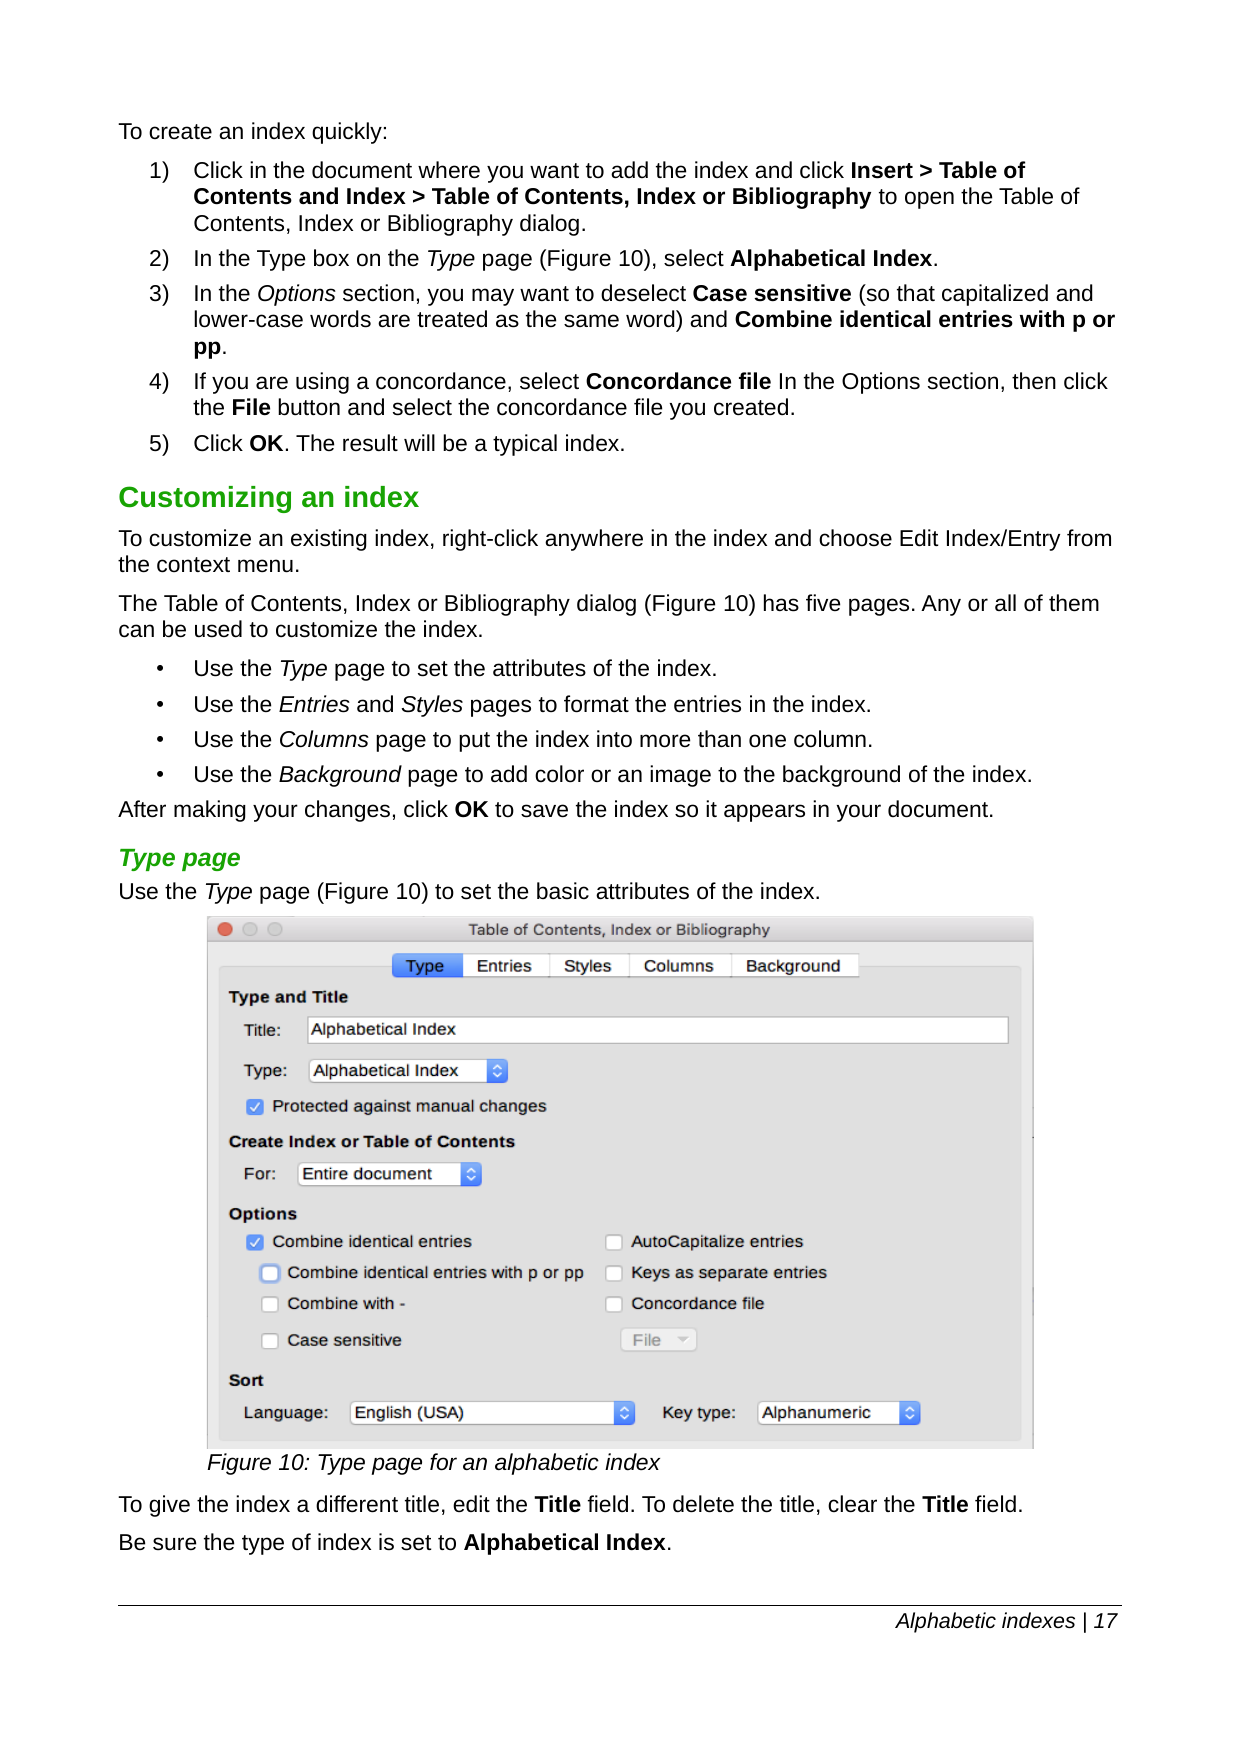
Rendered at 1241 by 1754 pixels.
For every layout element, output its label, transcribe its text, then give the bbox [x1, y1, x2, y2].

list Use the Background page to add color or an image to the background of the index. [156, 761, 1122, 787]
subtitle Customizing an index [118, 479, 1122, 513]
text Figure 10: Type page for an alphabetic index [207, 1449, 1033, 1475]
text Be sure the type of index is set to Alphabetical Index. [118, 1529, 1122, 1556]
list To create an index quickly: [118, 118, 1122, 144]
list Click OK. The result will be a typical index. [169, 429, 1122, 456]
list If you are using a concordance, select Concordance file In the Options section, then click the File button and select the concordance file you created. [169, 368, 1122, 421]
list Use the Type page (Figure 10) to set the basic attributes of the index. [118, 878, 1122, 904]
list Use the Type page to set the attributes of the index. [156, 655, 1122, 682]
text To give the index a different title, edit the Title field. To delete the title, clear the Title field. [118, 1491, 1122, 1517]
text To customize an existing index, right-click anywhere in the index and choose Edit Index/Entry from the context menu. [118, 525, 1122, 578]
list Click in the document where you want to add the index and click Insert > Table of Contents and Index > Table of Contents, Index or Bibliography to open the Table of Contents, Index or Bibliography dialog. [169, 157, 1122, 236]
list Use the Entries and Styles pages to format the entries in the index. [156, 691, 1122, 717]
picture [206, 916, 1034, 1449]
list Use the Columns page to put the index into more than one column. [156, 726, 1122, 752]
subtitle Type page [118, 843, 1122, 872]
text After making your changes, click OK to save the index so it appears in your document. [118, 796, 1122, 822]
list In the Type box on the Type page (Figure 10), select Alphabetical Index. [169, 245, 1122, 271]
list The Table of Contents, Index or Bibliography dialog (Figure 10) has five pages. Any or all of them can be used to customize the index. [118, 590, 1122, 643]
list In the Options section, you may want to deselect Case sensitive (so that capitalized and lower-case words are treated as the same word) and Combine identical entries with p or pp. [169, 280, 1122, 359]
